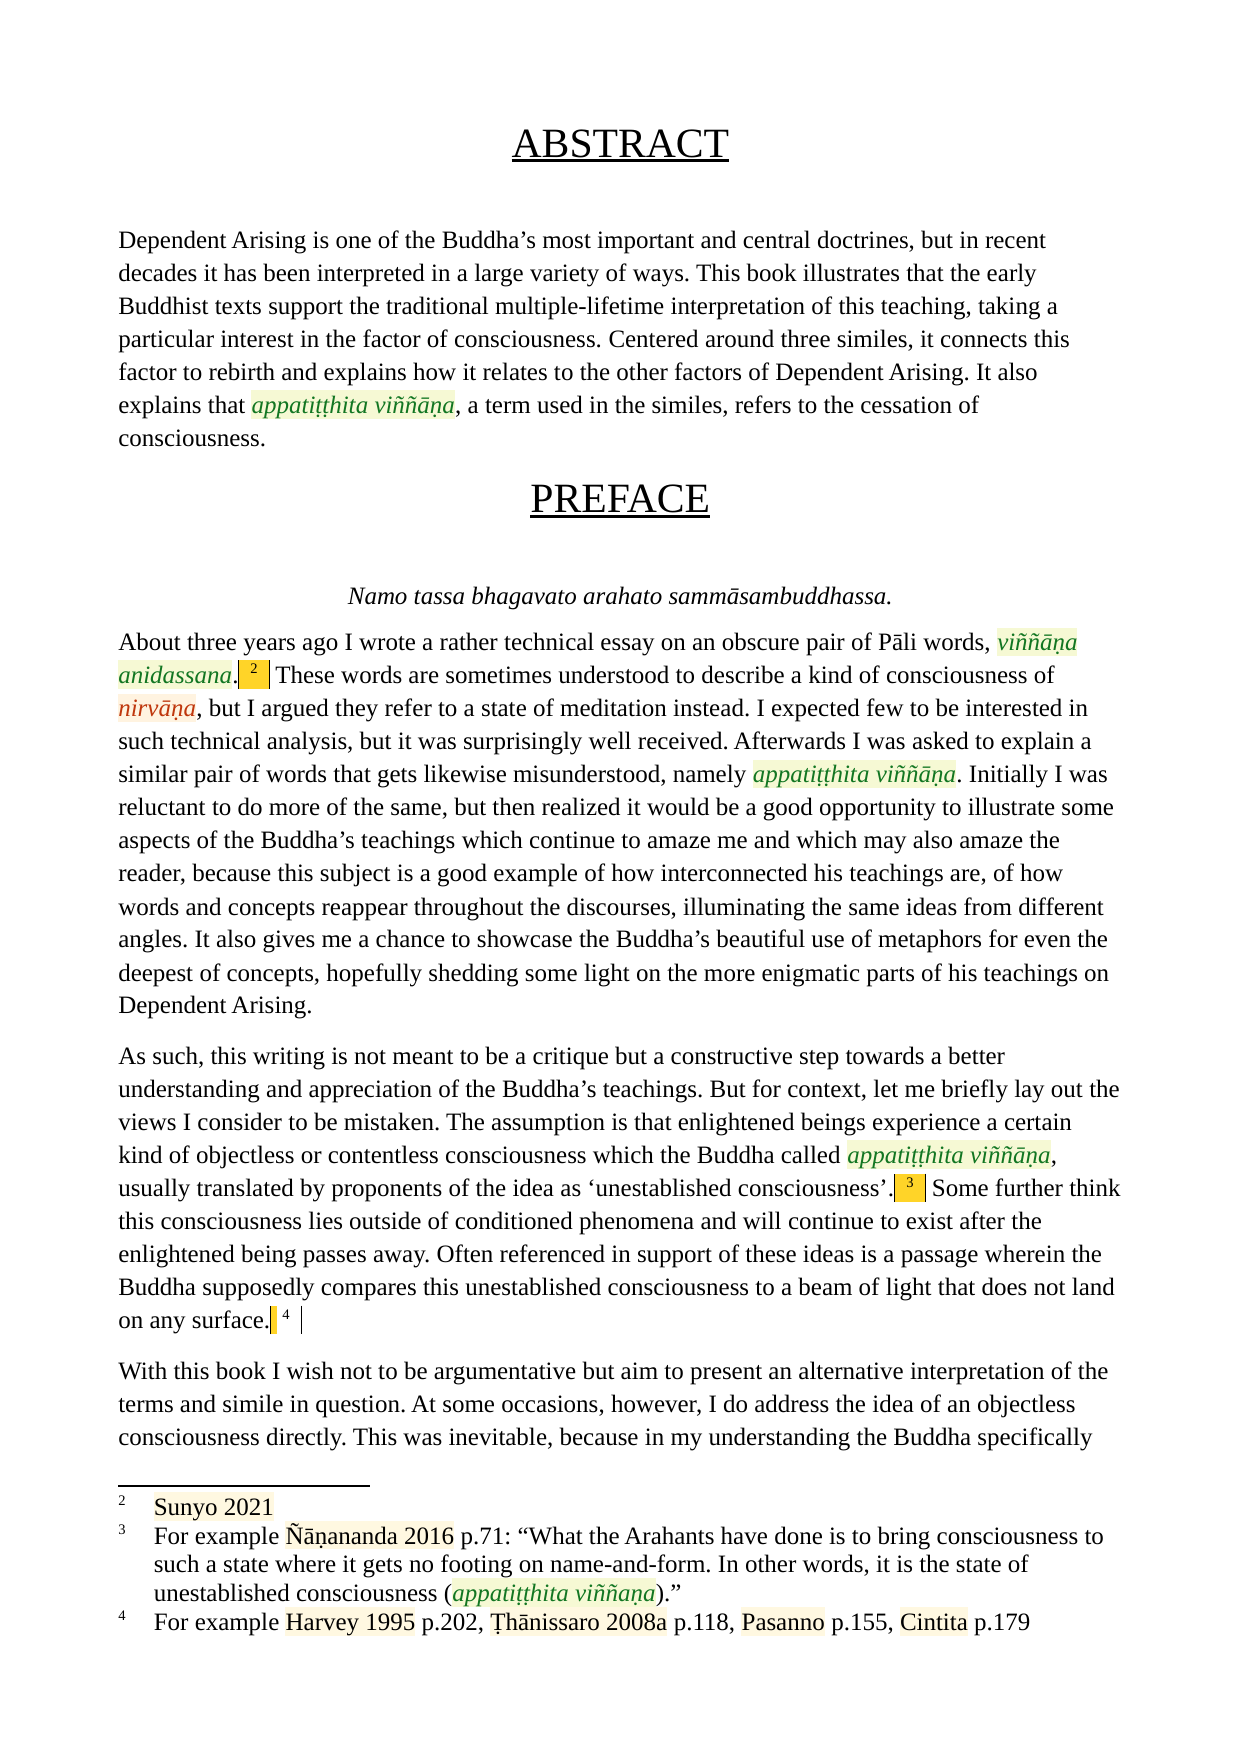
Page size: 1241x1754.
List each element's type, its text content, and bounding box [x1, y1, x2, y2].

text Dependent Arising is one of the Buddha’s most important and central doctrines, but in recent decades it has been interpreted in a large variety of ways. This book illustrates that the early Buddhist texts support the traditional multiple-lifetime interpretation of this teaching, taking a particular interest in the factor of consciousness. Centered around three similes, it connects this factor to rebirth and explains how it relates to the other factors of Dependent Arising. It also explains that appatiṭṭhita viññāṇa, a term used in the similes, refers to the cessation of consciousness. [118, 225, 1122, 452]
text With this book I wish not to be argumentative but aim to present an alternative interpretation of the terms and simile in question. At some occasions, however, I do address the idea of an objectless consciousness directly. This was inevitable, because in my understanding the Buddha specifically [118, 1356, 1122, 1451]
text About three years ago I wrote a rather technical essay on an obscure pair of Pāli words, viññāṇa anidassana. These words are sometimes understood to describe a kind of consciousness of nirvāṇa, but I argued they refer to a state of meditation instead. I expected few to be interested in such technical analysis, but it was surprisingly well received. Afterwards I was asked to explain a similar pair of words that gets likewise misunderstood, namely appatiṭṭhita viññāṇa. Initially I was reluctant to do more of the same, but then realized it would be a good opportunity to illustrate some aspects of the Buddha’s teachings which continue to amaze me and which may also amaze the reader, because this subject is a good example of how interconnected his teachings are, of how words and concepts reappear throughout the discourses, illuminating the same ideas from different angles. It also gives me a chance to showcase the Buddha’s beautiful use of metaphors for even the deepest of concepts, hopefully shedding some light on the more enigmatic parts of his teachings on Dependent Arising. [118, 627, 1122, 1019]
text For example Harvey 1995 p.202, Ṭhānissaro 2008a p.118, Pasanno p.155, Cintita p.179 [118, 1607, 285, 1636]
text For example Harvey 1995 p.202, Ṭhānissaro 2008a p.118, Pasanno p.155, Cintita p.179 [968, 1607, 1122, 1636]
subtitle Abstract [118, 118, 1122, 166]
text As such, this writing is not meant to be a critique but a constructive step towards a better understanding and appreciation of the Buddha’s teachings. But for context, let me briefly lay out the views I consider to be mistaken. The assumption is that enlightened beings experience a certain kind of objectless or contentless consciousness which the Buddha called appatiṭṭhita viññāṇa, usually translated by proponents of the idea as ‘unestablished consciousness’. Some further think this consciousness lies outside of conditioned phenomena and will continue to exist after the enlightened being passes away. Often referenced in support of these ideas is a passage wherein the Buddha supposedly compares this unestablished consciousness to a beam of light that does not land on any surface. [118, 1041, 1122, 1334]
subtitle Preface [118, 474, 1122, 522]
text Sunyo 2021 [118, 1492, 154, 1521]
text Sunyo 2021 [274, 1492, 1122, 1521]
text Namo tassa bhagavato arahato sammāsambuddhassa. [118, 581, 1122, 610]
text For example Harvey 1995 p.202, Ṭhānissaro 2008a p.118, Pasanno p.155, Cintita p.179 [415, 1607, 490, 1636]
text For example Harvey 1995 p.202, Ṭhānissaro 2008a p.118, Pasanno p.155, Cintita p.179 [667, 1607, 741, 1636]
text For example Harvey 1995 p.202, Ṭhānissaro 2008a p.118, Pasanno p.155, Cintita p.179 [825, 1607, 900, 1636]
text For example Ñāṇananda 2016 p.71: “What the Arahants have done is to bring consciousness to such a state where it gets no footing on name-and-form. In other words, it is the state of unestablished consciousness (appatiṭṭhita viññaṇa).” [118, 1521, 1122, 1607]
